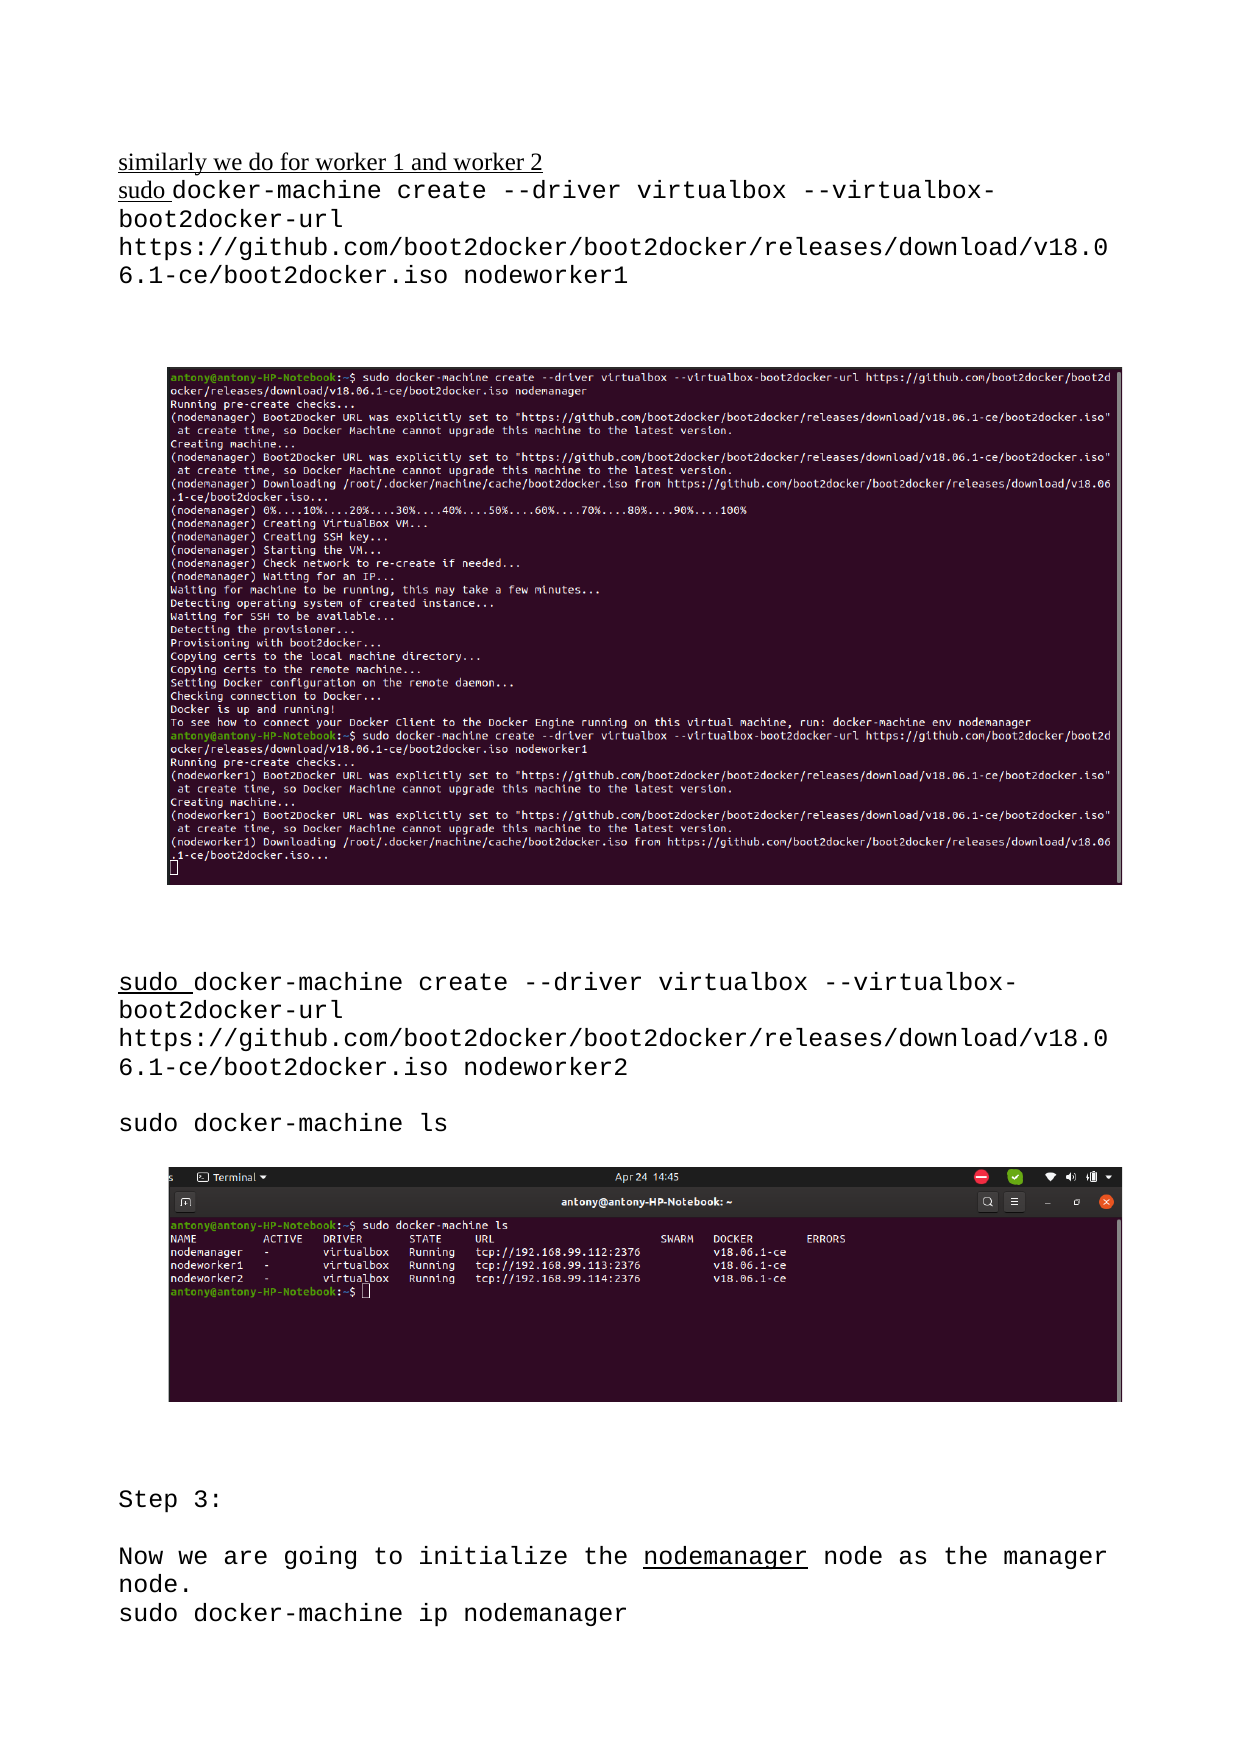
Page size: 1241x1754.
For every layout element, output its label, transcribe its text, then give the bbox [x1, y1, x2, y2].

picture [167, 367, 1123, 885]
text sudo docker-machine create --driver virtualbox --virtualbox-boot2docker-url https://github.com/boot2docker/boot2docker/releases/download/v18.06.1-ce/boot2docker.iso nodeworker2 [118, 969, 1122, 1082]
text Step 3: [118, 1487, 1122, 1515]
text sudo docker-machine ip nodemanager [118, 1600, 1122, 1629]
text sudo docker-machine create --driver virtualbox --virtualbox-boot2docker-url https://github.com/boot2docker/boot2docker/releases/download/v18.06.1-ce/boot2docker.iso nodeworker1 [118, 176, 1122, 291]
text similarly we do for worker 1 and worker 2 [118, 147, 1122, 176]
text sudo docker-machine ls [118, 1111, 1122, 1139]
picture [168, 1167, 1123, 1402]
text Now we are going to initialize the nodemanager node as the manager node. [118, 1544, 1122, 1600]
